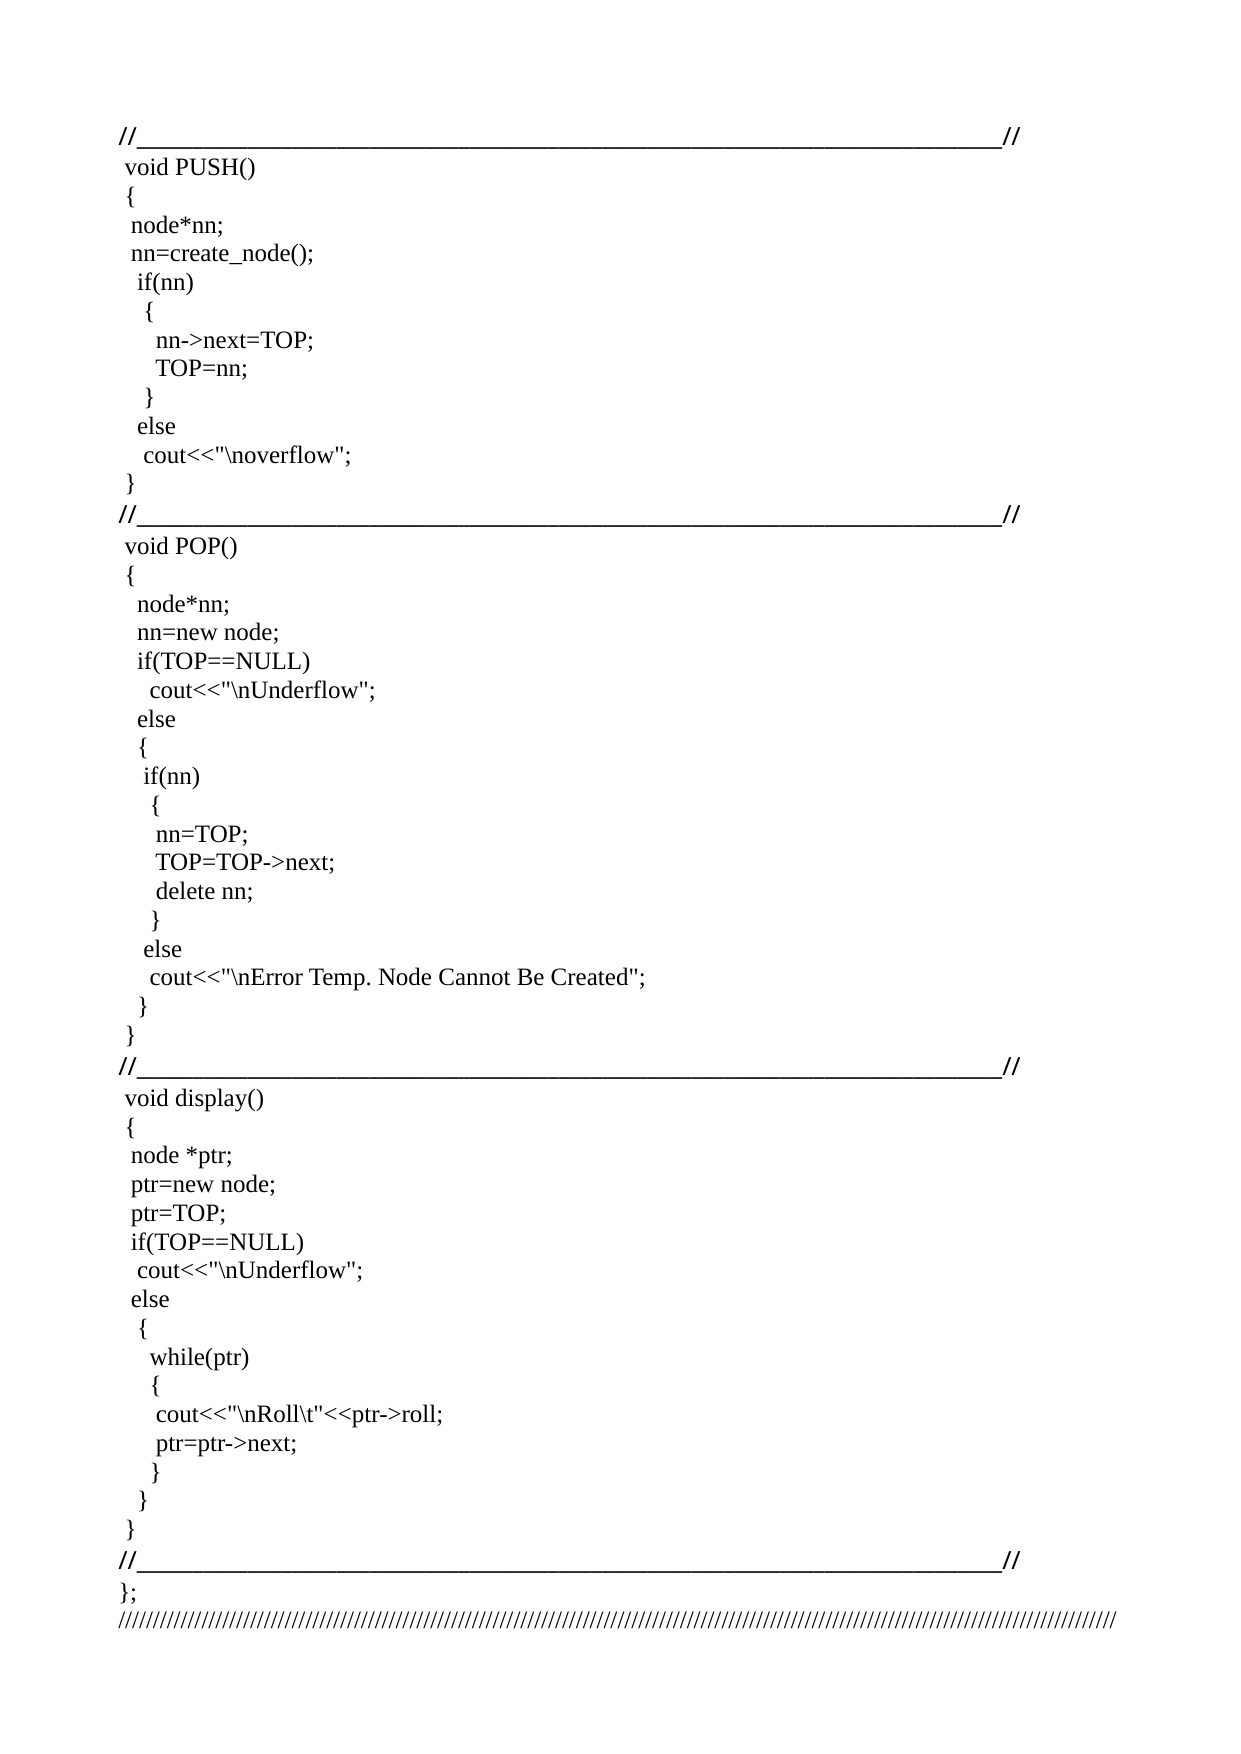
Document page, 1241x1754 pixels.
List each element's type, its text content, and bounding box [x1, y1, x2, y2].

text if(nn) [118, 761, 1122, 790]
text nn=new node; [118, 617, 1122, 646]
text node *ptr; [118, 1140, 1122, 1169]
text if(nn) [118, 267, 1122, 296]
text ptr=new node; [118, 1169, 1122, 1198]
text { [118, 790, 1122, 819]
text void display() [118, 1083, 1122, 1112]
text } [118, 1514, 1122, 1543]
text { [118, 296, 1122, 325]
text if(TOP==NULL) [118, 1227, 1122, 1255]
text //______________________________________________________________________________// [118, 497, 1122, 531]
text }; [118, 1577, 1122, 1606]
text cout<<"\nRoll\t"<<ptr->roll; [118, 1399, 1122, 1428]
text ptr=ptr->next; [118, 1428, 1122, 1457]
text { [118, 181, 1122, 210]
text //______________________________________________________________________________// [118, 118, 1122, 152]
text { [118, 732, 1122, 761]
text else [118, 704, 1122, 732]
text { [118, 1370, 1122, 1399]
text else [118, 1284, 1122, 1313]
text if(TOP==NULL) [118, 646, 1122, 675]
text //______________________________________________________________________________// [118, 1543, 1122, 1577]
text cout<<"\nError Temp. Node Cannot Be Created"; [118, 962, 1122, 991]
text node*nn; [118, 589, 1122, 617]
text cout<<"\noverflow"; [118, 440, 1122, 468]
text delete nn; [118, 876, 1122, 905]
text TOP=TOP->next; [118, 847, 1122, 876]
text } [118, 1457, 1122, 1485]
text cout<<"\nUnderflow"; [118, 675, 1122, 704]
text } [118, 905, 1122, 934]
text } [118, 991, 1122, 1020]
text nn->next=TOP; [118, 325, 1122, 353]
text TOP=nn; [118, 353, 1122, 382]
text { [118, 560, 1122, 589]
text while(ptr) [118, 1342, 1122, 1370]
text { [118, 1313, 1122, 1342]
text cout<<"\nUnderflow"; [118, 1255, 1122, 1284]
text } [118, 1020, 1122, 1049]
text //////////////////////////////////////////////////////////////////////////////////////////////////////////////////////////////////////////////// [118, 1606, 1122, 1634]
text { [118, 1112, 1122, 1140]
text void PUSH() [118, 152, 1122, 181]
text } [118, 382, 1122, 411]
text else [118, 411, 1122, 440]
text node*nn; [118, 210, 1122, 238]
text nn=TOP; [118, 819, 1122, 847]
text else [118, 934, 1122, 962]
text //______________________________________________________________________________// [118, 1049, 1122, 1083]
text } [118, 468, 1122, 497]
text ptr=TOP; [118, 1198, 1122, 1227]
text void POP() [118, 531, 1122, 560]
text } [118, 1485, 1122, 1514]
text nn=create_node(); [118, 238, 1122, 267]
